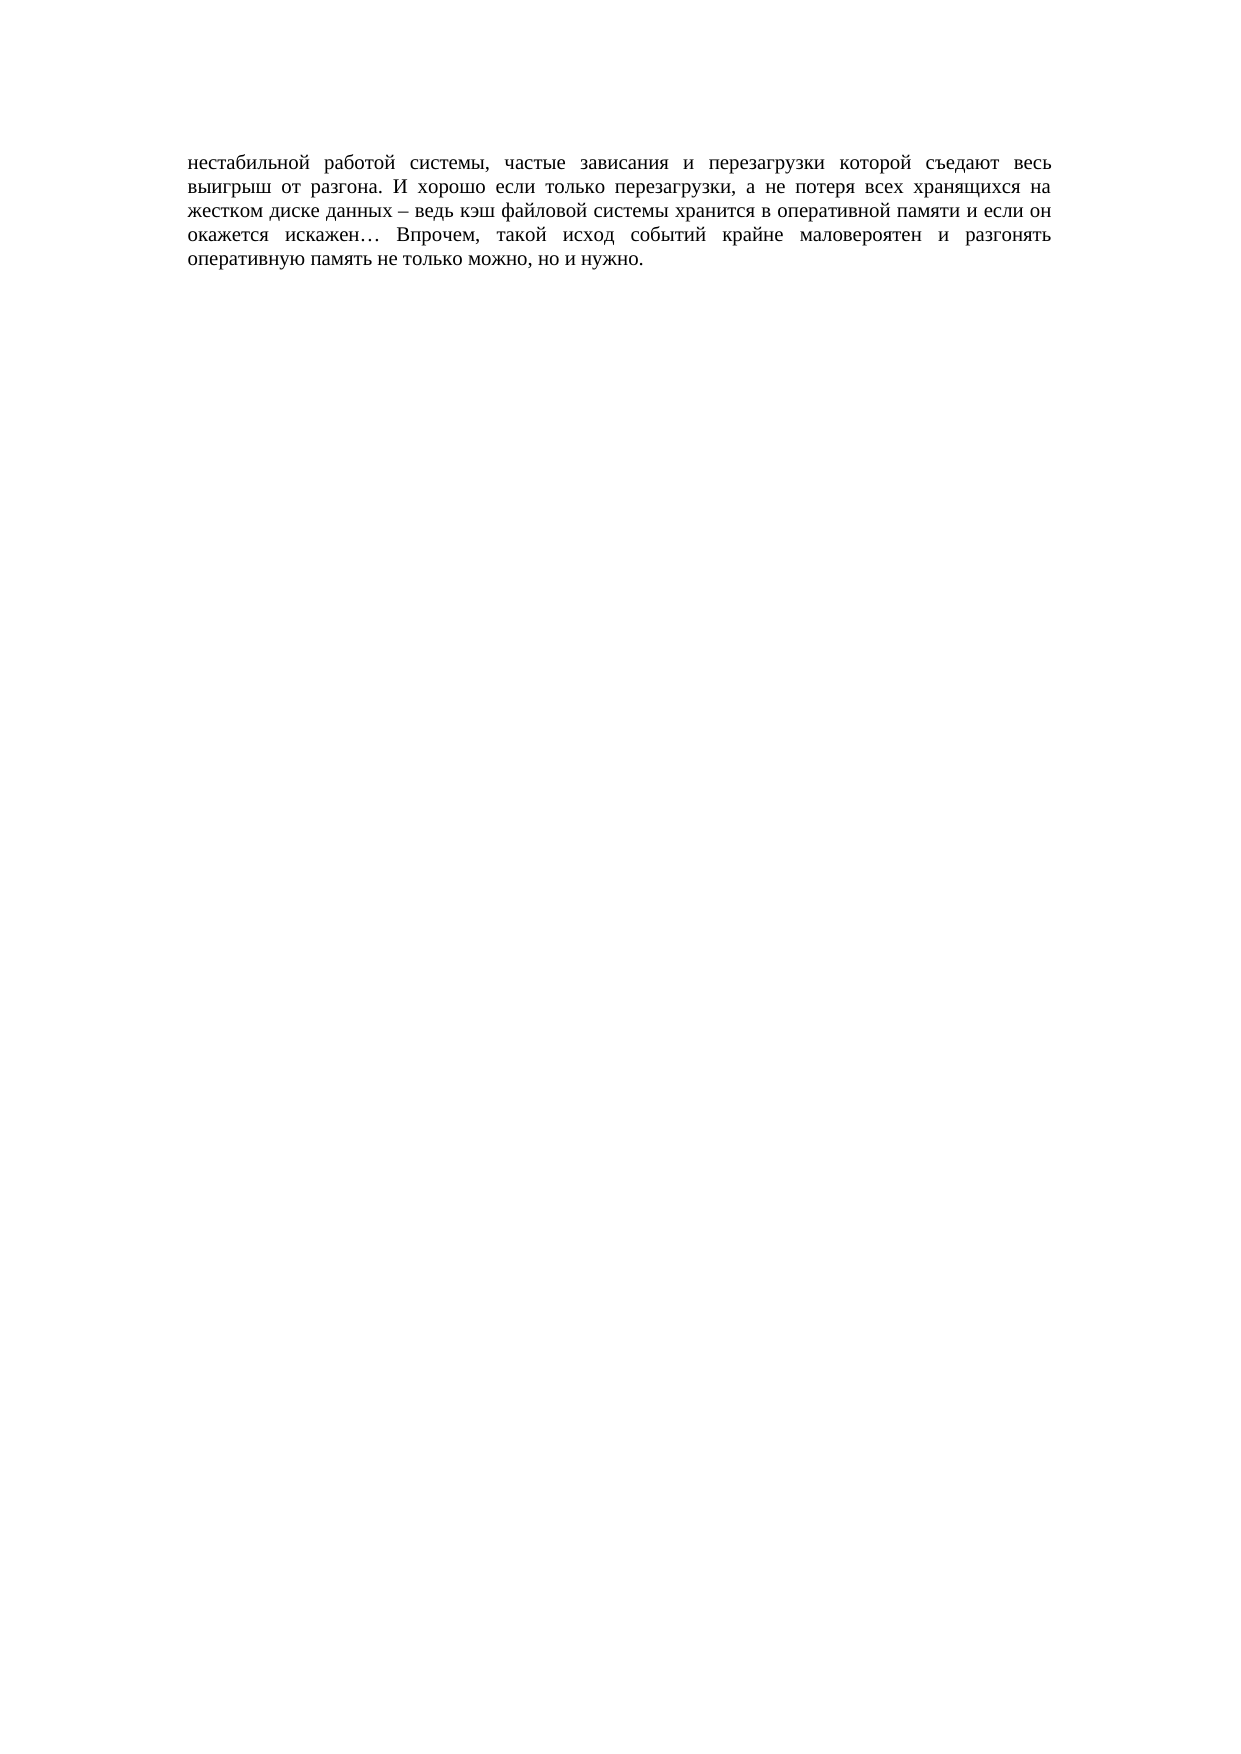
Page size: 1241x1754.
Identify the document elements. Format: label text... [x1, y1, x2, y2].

text нестабильной работой системы, частые зависания и перезагрузки которой съедают весь выигрыш от разгона. И хорошо если только перезагрузки, а не потеря всех хранящихся на жестком диске данных – ведь кэш файловой системы хранится в оперативной памяти и если он окажется искажен… Впрочем, такой исход событий крайне маловероятен и разгонять оперативную память не только можно, но и нужно. [187, 150, 1053, 270]
